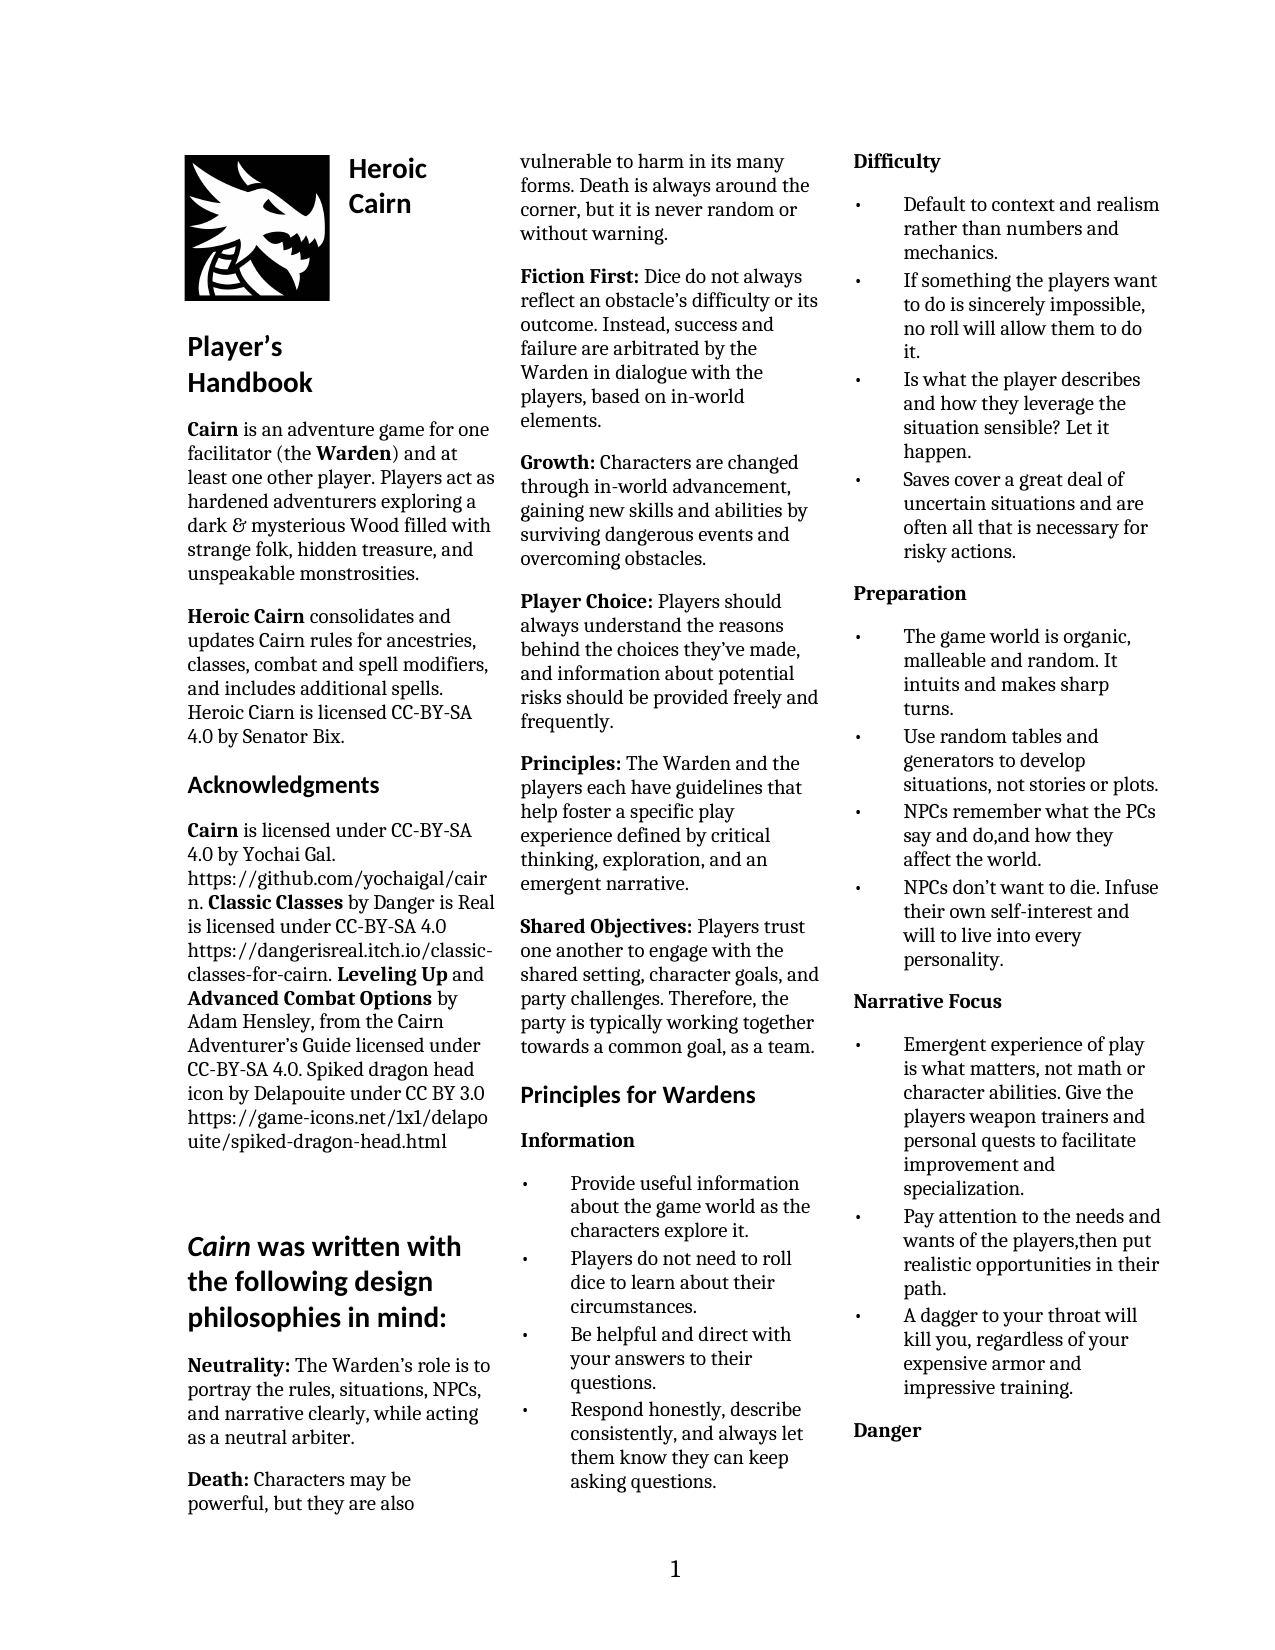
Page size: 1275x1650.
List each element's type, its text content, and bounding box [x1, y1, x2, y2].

list Emergent experience of play is what matters, not math or character abilities. Give the players weapon trainers and personal quests to facilitate improvement and specialization. [853, 1033, 1162, 1201]
picture [184, 155, 330, 301]
text Danger [853, 1418, 1162, 1442]
list NPCs don’t want to die. Infuse their own self-interest and will to live into every personality. [853, 876, 1162, 971]
list NPCs remember what the PCs say and do,and how they affect the world. [853, 800, 1162, 872]
text Player Choice: Players should always understand the reasons behind the choices they’ve made, and information about potential risks should be provided freely and frequently. [520, 589, 829, 733]
text Shared Objectives: Players trust one another to engage with the shared setting, character goals, and party challenges. Therefore, the party is typically working together towards a common goal, as a team. [520, 914, 829, 1058]
list Be helpful and direct with your answers to their questions. [520, 1322, 829, 1394]
text Fiction First: Dice do not always reflect an obstacle’s difficulty or its outcome. Instead, success and failure are arbitrated by the Warden in dialogue with the players, based on in-world elements. [520, 264, 829, 432]
list Pay attention to the needs and wants of the players,then put realistic opportunities in their path. [853, 1204, 1162, 1300]
list The game world is organic, malleable and random. It intuits and makes sharp turns. [853, 625, 1162, 721]
text Preparation [853, 582, 1162, 606]
text Narrative Focus [853, 990, 1162, 1014]
subtitle Cairn was written with the following design philosophies in mind: [187, 1228, 496, 1335]
subtitle Player’s Handbook [187, 328, 496, 399]
text Neutrality: The Warden’s role is to portray the rules, situations, NPCs, and narrative clearly, while acting as a neutral arbiter. [187, 1353, 496, 1449]
list Default to context and realism rather than numbers and mechanics. [853, 193, 1162, 264]
text Cairn is licensed under CC-BY-SA 4.0 by Yochai Gal. https://github.com/yochaigal/cairn. Classic Classes by Danger is Real is licensed under CC-BY-SA 4.0 https://dangerisreal.itch.io/classic-classes-for-cairn. Leveling Up and Advanced Combat Options by Adam Hensley, from the Cairn Adventurer’s Guide licensed under CC-BY-SA 4.0. Spiked dragon head icon by Delapouite under CC BY 3.0 https://game-icons.net/1x1/delapouite/spiked-dragon-head.html [187, 818, 496, 1178]
list Respond honestly, describe consistently, and always let them know they can keep asking questions. [520, 1398, 829, 1494]
list If something the players want to do is sincerely impossible, no roll will allow them to do it. [853, 268, 1162, 364]
text vulnerable to harm in its many forms. Death is always around the corner, but it is never random or without warning. [520, 150, 829, 246]
text Heroic Cairn consolidates and updates Cairn rules for ancestries, classes, combat and spell modifiers, and includes additional spells. Heroic Ciarn is licensed CC-BY-SA 4.0 by Senator Bix. [187, 604, 496, 748]
list A dagger to your throat will kill you, regardless of your expensive armor and impressive training. [853, 1304, 1162, 1400]
subtitle Principles for Wardens [520, 1079, 829, 1110]
text Death: Characters may be powerful, but they are also [187, 1468, 496, 1516]
list Saves cover a great deal of uncertain situations and are often all that is necessary for risky actions. [853, 467, 1162, 563]
text Principles: The Warden and the players each have guidelines that help foster a specific play experience defined by critical thinking, exploration, and an emergent narrative. [520, 752, 829, 896]
list Is what the player describes and how they leverage the situation sensible? Let it happen. [853, 368, 1162, 464]
text Cairn is an adventure game for one facilitator (the Warden) and at least one other player. Players act as hardened adventurers exploring a dark & mysterious Wood filled with strange folk, hidden treasure, and unspeakable monstrosities. [187, 418, 496, 586]
list Provide useful information about the game world as the characters explore it. [520, 1171, 829, 1243]
list Use random tables and generators to develop situations, not stories or plots. [853, 724, 1162, 796]
text Information [520, 1128, 829, 1152]
subtitle Acknowledgments [187, 769, 496, 800]
text Growth: Characters are changed through in-world advancement, gaining new skills and abilities by surviving dangerous events and overcoming obstacles. [520, 451, 829, 571]
subtitle Heroic Cairn [187, 150, 496, 221]
list Players do not need to roll dice to learn about their circumstances. [520, 1247, 829, 1319]
text Difficulty [853, 150, 1162, 174]
